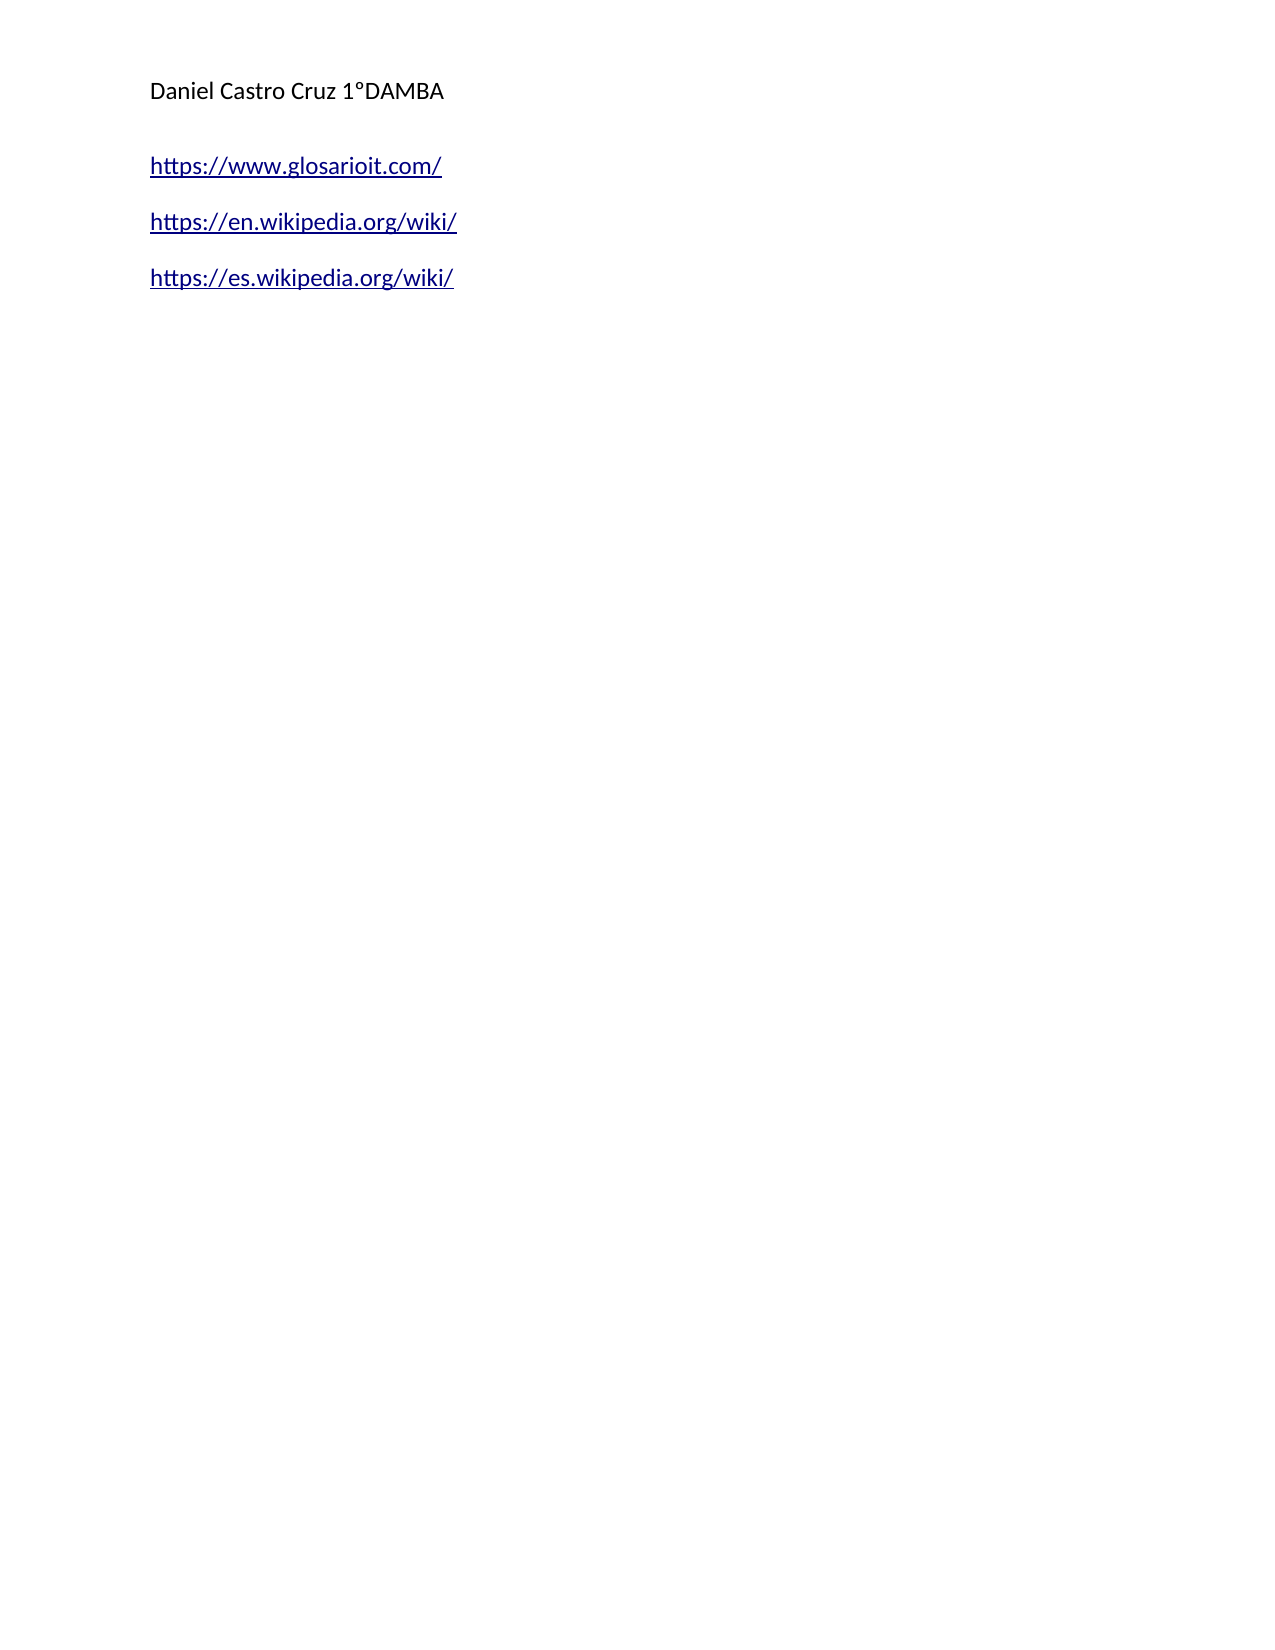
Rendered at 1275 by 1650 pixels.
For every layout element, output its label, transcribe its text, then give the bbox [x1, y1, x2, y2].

text https://es.wikipedia.org/wiki/ [150, 262, 1125, 292]
text https://www.glosarioit.com/ [150, 150, 1125, 181]
text https://en.wikipedia.org/wiki/ [150, 206, 1125, 236]
